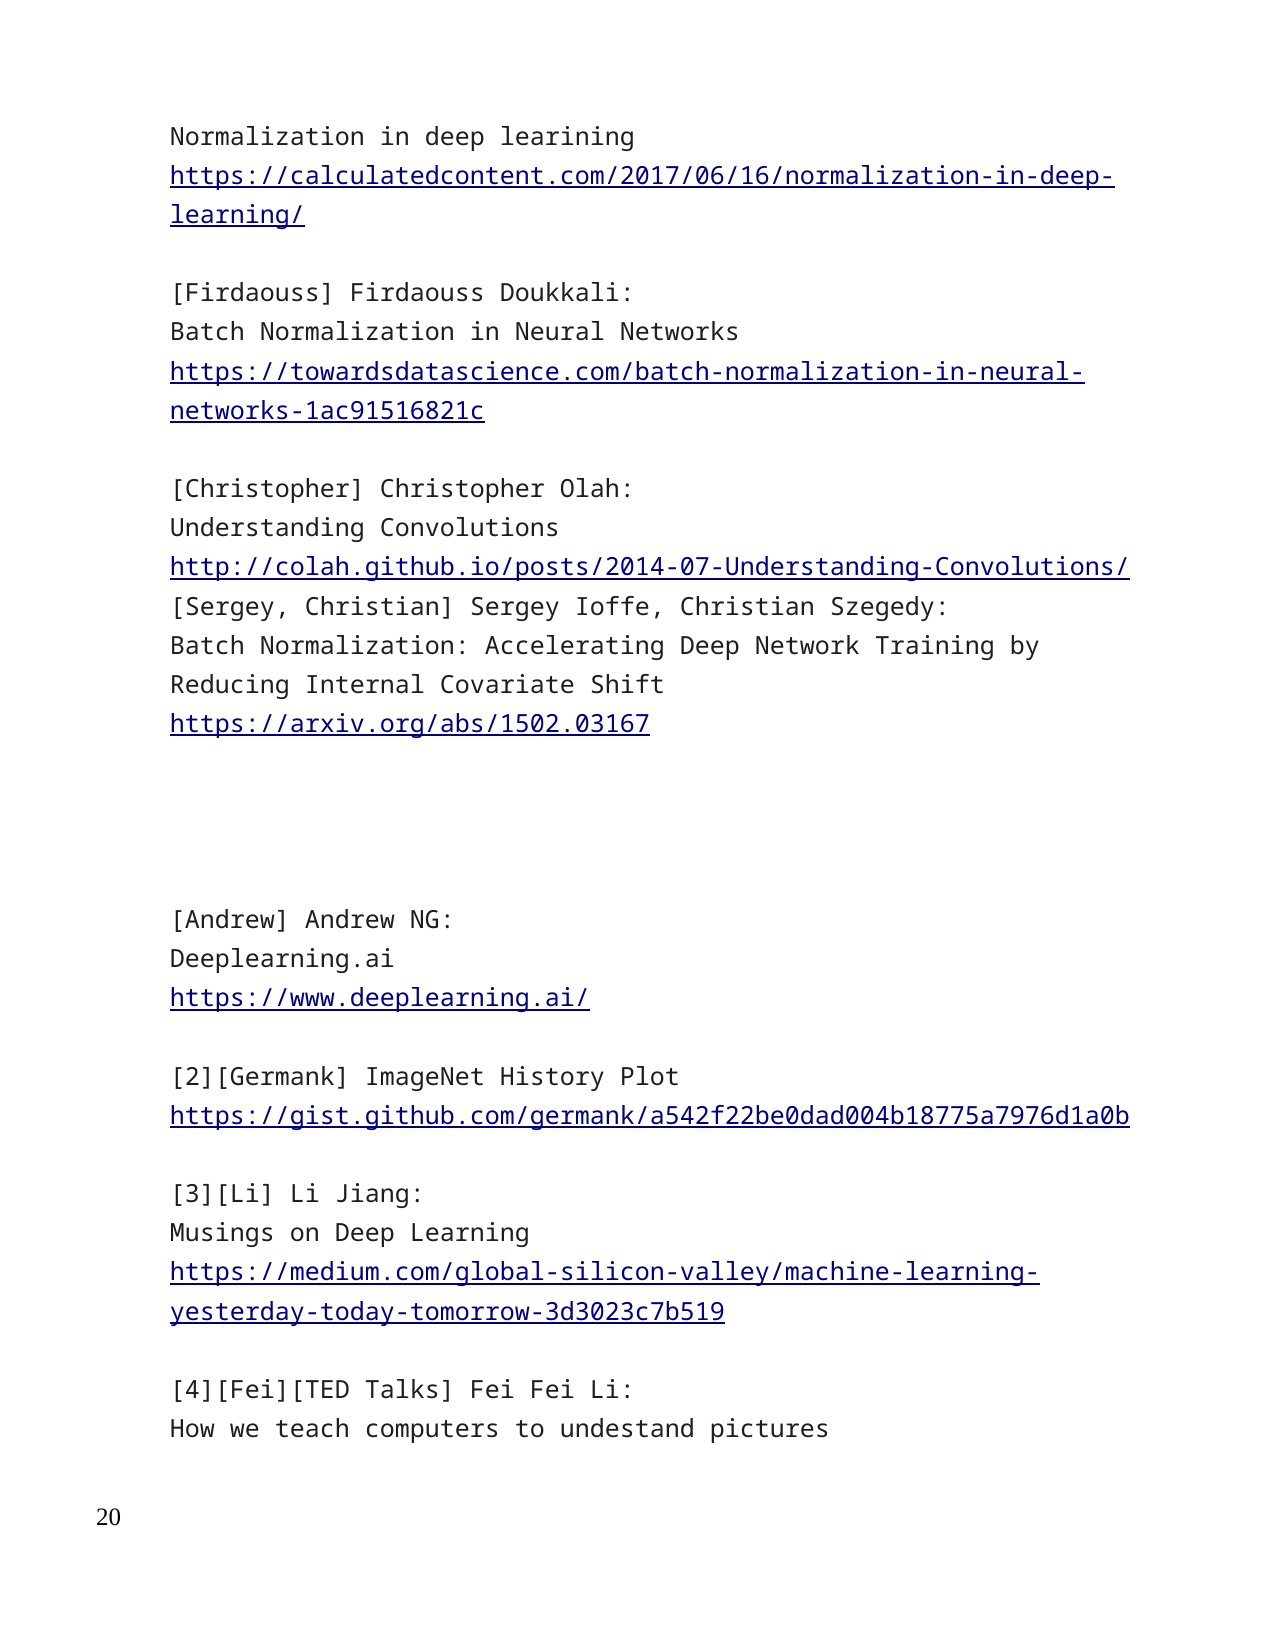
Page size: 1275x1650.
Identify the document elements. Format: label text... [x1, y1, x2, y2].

text https://www.deeplearning.ai/ [169, 980, 1157, 1014]
text [2][Germank] ImageNet History Plot [169, 1058, 1157, 1092]
text https://medium.com/global-silicon-valley/machine-learning-yesterday-today-tomorrow-3d3023c7b519 [169, 1254, 1157, 1327]
text Normalization in deep learining [169, 118, 1157, 152]
text [Christopher] Christopher Olah: [169, 471, 1157, 505]
text How we teach computers to undestand pictures [169, 1411, 1157, 1445]
text [Andrew] Andrew NG: [169, 901, 1157, 936]
text Musings on Deep Learning [169, 1215, 1157, 1249]
text [3][Li] Li Jiang: [169, 1176, 1157, 1210]
text Batch Normalization: Accelerating Deep Network Training by Reducing Internal Covariate Shift [169, 627, 1157, 701]
text https://gist.github.com/germank/a542f22be0dad004b18775a7976d1a0b [169, 1097, 1157, 1131]
text [Sergey, Christian] Sergey Ioffe, Christian Szegedy: [169, 588, 1157, 622]
text [4][Fei][TED Talks] Fei Fei Li: [169, 1371, 1157, 1406]
text Understanding Convolutions [169, 510, 1157, 544]
text Batch Normalization in Neural Networks [169, 314, 1157, 348]
text http://colah.github.io/posts/2014-07-Understanding-Convolutions/ [169, 549, 1157, 583]
text https://arxiv.org/abs/1502.03167 [169, 706, 1157, 740]
text https://towardsdatascience.com/batch-normalization-in-neural-networks-1ac91516821c [169, 353, 1157, 426]
text Deeplearning.ai [169, 941, 1157, 975]
text https://calculatedcontent.com/2017/06/16/normalization-in-deep-learning/ [169, 157, 1157, 231]
text [Firdaouss] Firdaouss Doukkali: [169, 275, 1157, 309]
